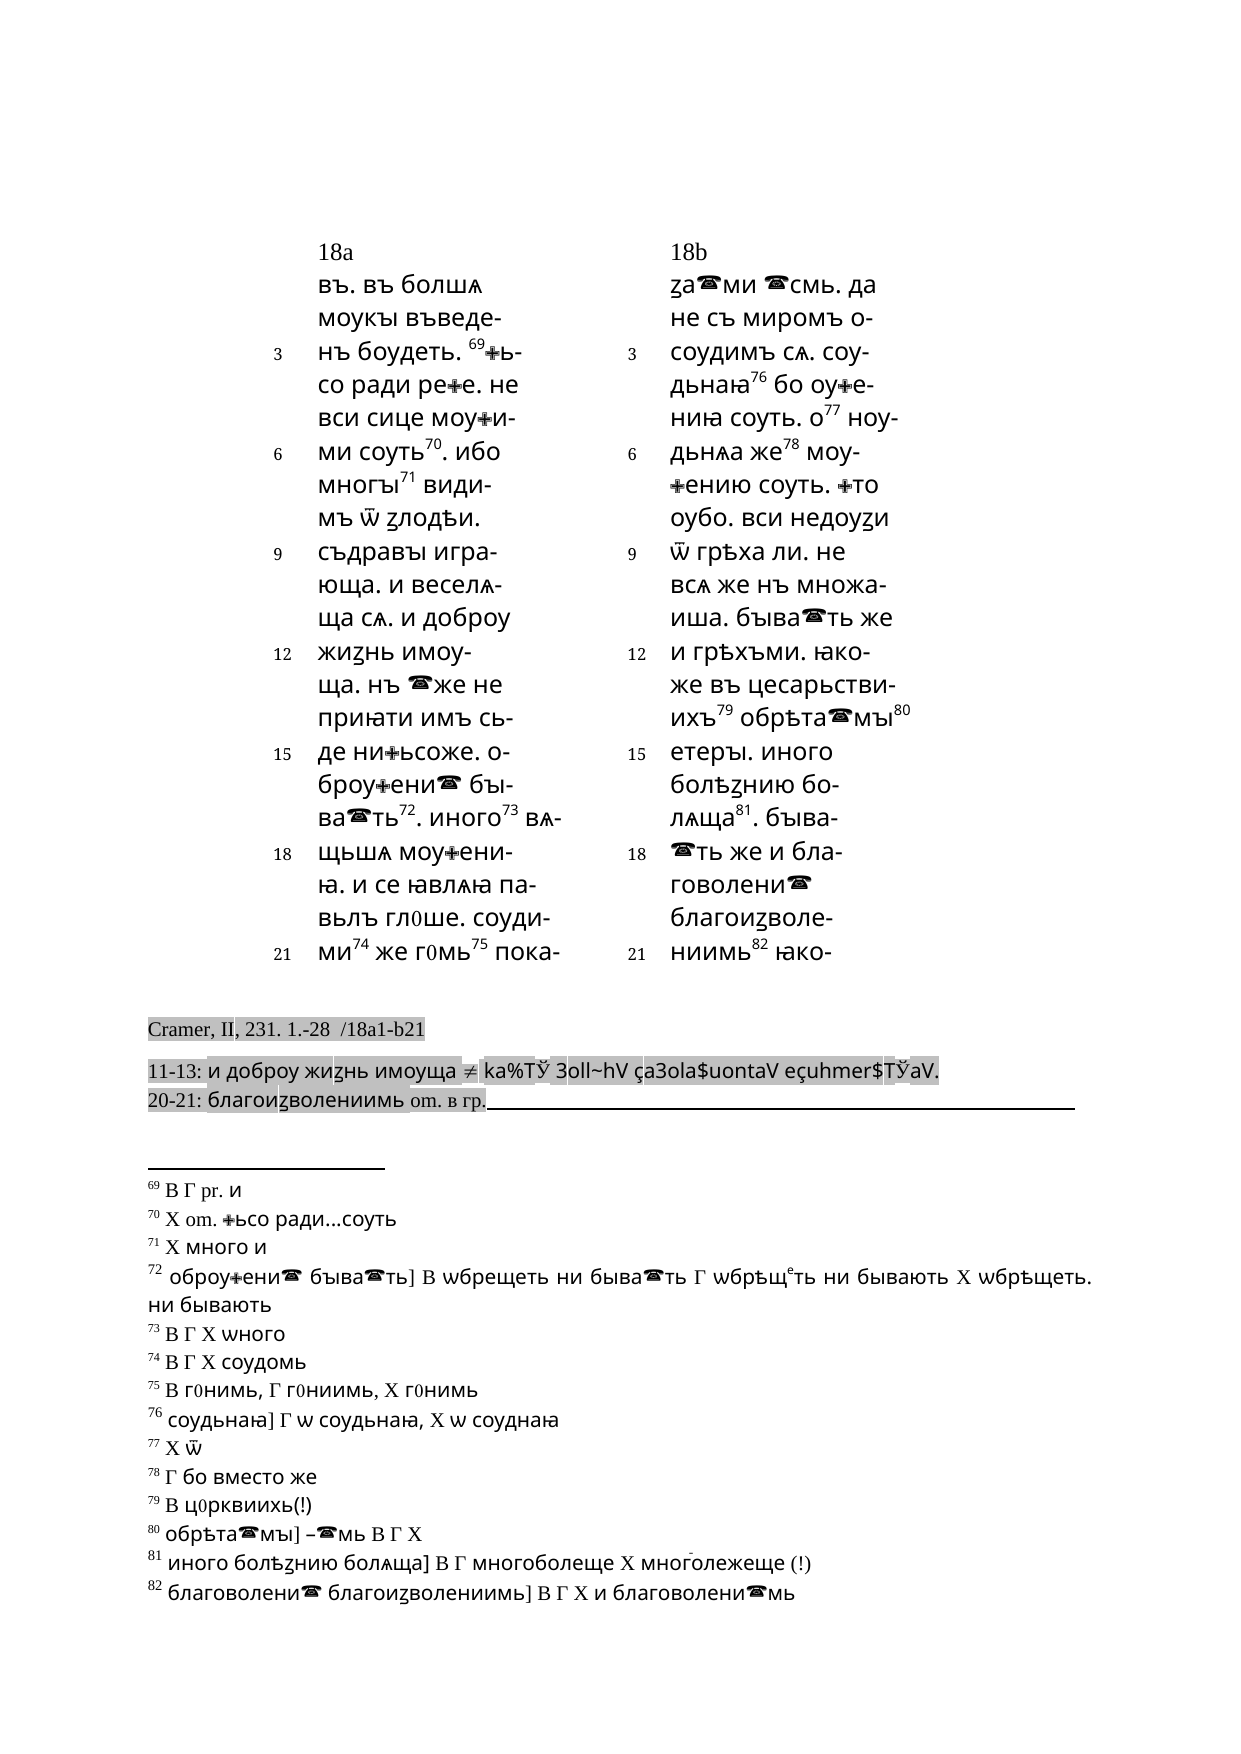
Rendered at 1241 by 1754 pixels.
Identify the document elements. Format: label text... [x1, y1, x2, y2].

table_cell 3 6 9 12 15 18 21 [620, 267, 663, 967]
text 20-21: благоиꙁволениимь om. в гр. [148, 1085, 1092, 1113]
table_header [620, 234, 663, 267]
table_header 18a [310, 234, 620, 267]
text 11-13: и добрѹ жиꙁнь имѹща  ka%TЎ 3oll~hV ça3ola$uontaV eçuhmer$TЎaV. [148, 1056, 1092, 1085]
table_header [266, 234, 310, 267]
table_cell ꙁами смь. да не съ миромъ о- сѹдимъ сѧ. сѹ- дьнаꙗ бо ѹе- ниꙗ сѹть. о нѹ- дьнѧа же мѹ- ению сѹть. то ѹбо. вси недѹꙁи ѿ грѣха ли. не всѧ же нъ множа- иша. бꙑвать же и грѣхъми. ꙗко- же въ цесарьстви- ихъ обрѣтамꙑ етерꙑ. иного болѣꙁнию бо- лѧща. бꙑва- ть же и бла- говолени благоиꙁволе- ниимь ꙗко- [663, 267, 974, 967]
text Cramer, II, 231. 1.-28 /18a1-b21 [148, 1023, 1092, 1039]
table_header 18b [663, 234, 974, 267]
table_cell 3 6 9 12 15 18 21 [266, 267, 310, 967]
table_cell въ. въ болшѧ мѹкꙑ въведе- нъ бѹдеть. ь- со ради рее. не вси сице мѹи- ми сѹть. ибо многꙑ види- мъ ѿ ꙁлодѣи. съдравꙑ игра- юща. и веселѧ- ща сѧ. и добрѹ жиꙁнь имѹ- ща. нъ же не приꙗти имъ сь- де ниьсоже. о- брѹени бꙑ- вать. иного вѧ- щьшѧ мѹени- ꙗ. и се ꙗвлѧꙗ па- вьлъ глше. сѹди- ми же гмь пока- [310, 267, 620, 967]
